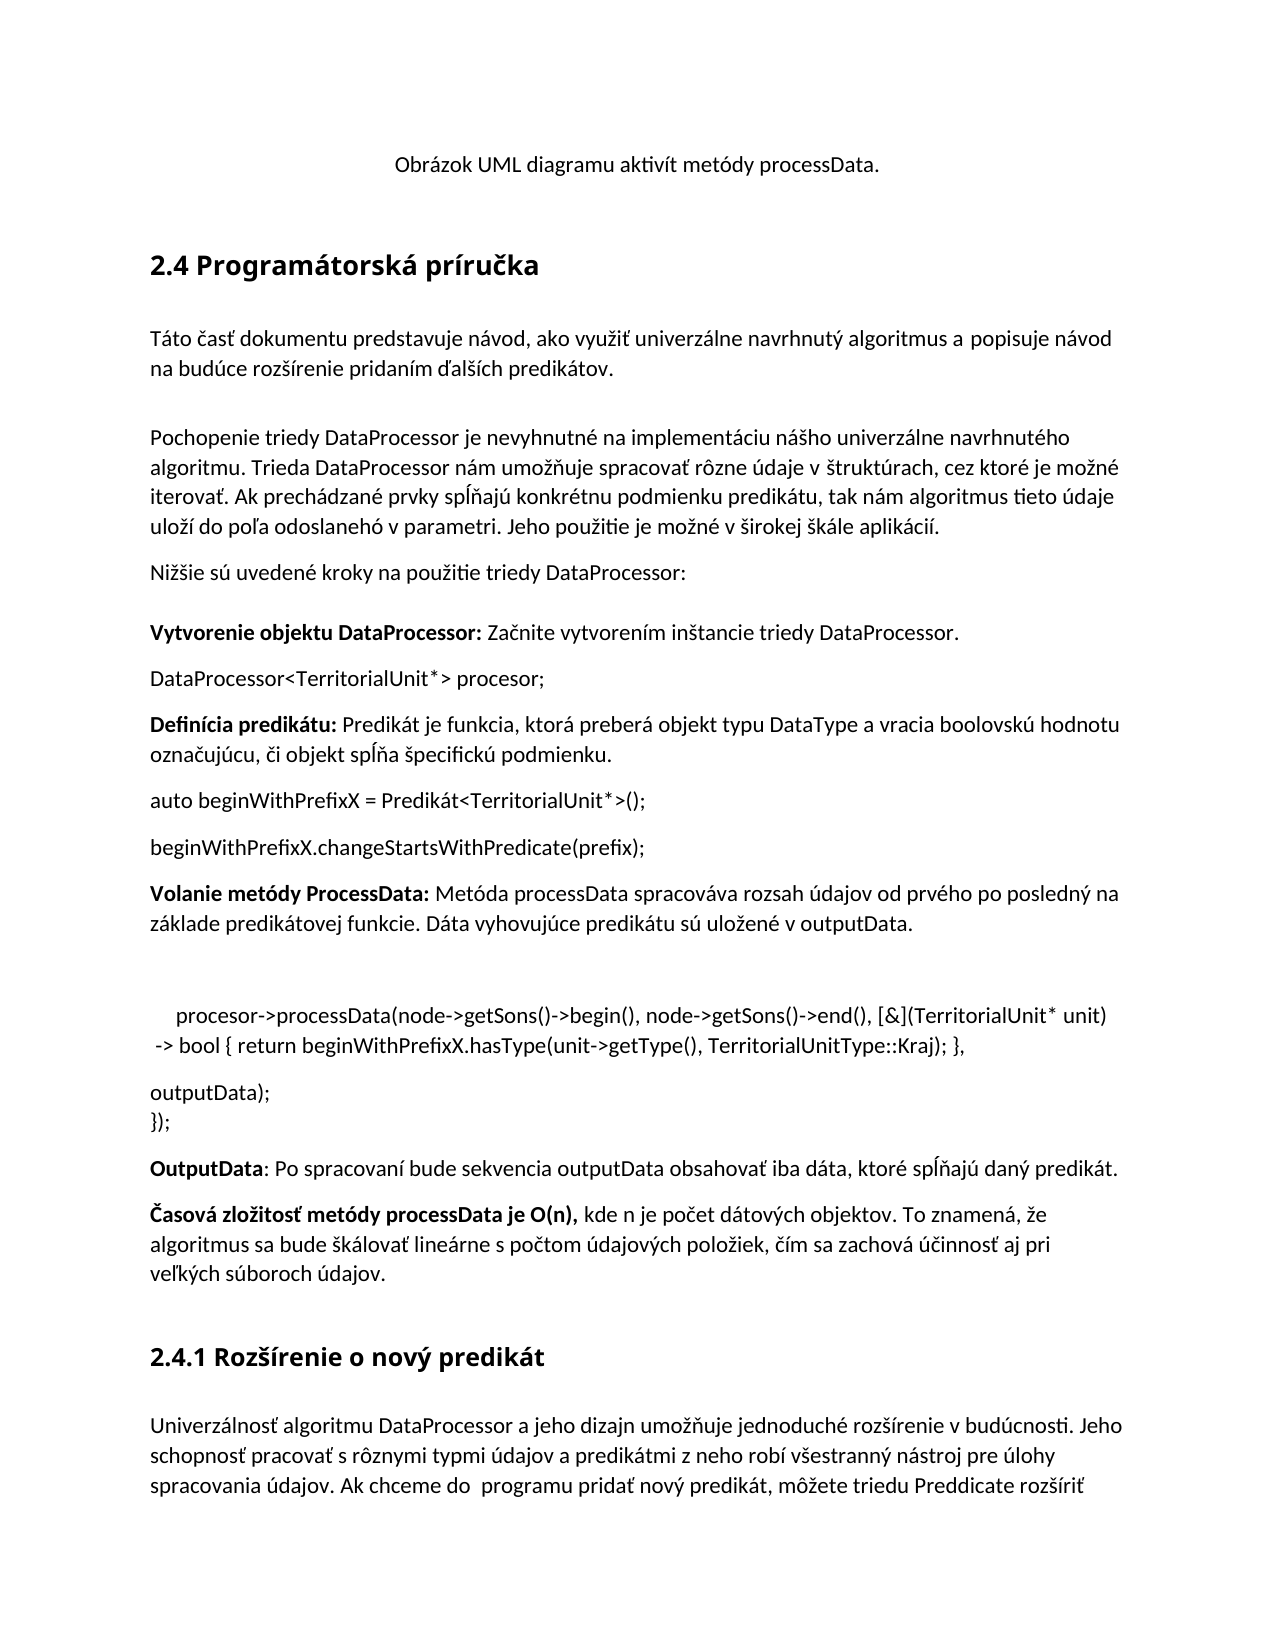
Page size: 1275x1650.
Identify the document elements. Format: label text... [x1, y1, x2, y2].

text Volanie metódy ProcessData: Metóda processData spracováva rozsah údajov od prvého po posledný na základe predikátovej funkcie. Dáta vyhovujúce predikátu sú uložené v outputData. [150, 879, 1125, 937]
text Definícia predikátu: Predikát je funkcia, ktorá preberá objekt typu DataType a vracia boolovskú hodnotu označujúcu, či objekt spĺňa špecifickú podmienku. [150, 710, 1125, 768]
text Časová zložitosť metódy processData je O(n), kde n je počet dátových objektov. To znamená, že algoritmus sa bude škálovať lineárne s počtom údajových položiek, čím sa zachová účinnosť aj pri veľkých súboroch údajov. [150, 1200, 1125, 1317]
subtitle 2.4 Programátorská príručka [150, 247, 1125, 284]
text Obrázok UML diagramu aktivít metódy processData. [150, 150, 1125, 178]
text Univerzálnosť algoritmu DataProcessor a jeho dizajn umožňuje jednoduché rozšírenie v budúcnosti. Jeho schopnosť pracovať s rôznymi typmi údajov a predikátmi z neho robí všestranný nástroj pre úlohy spracovania údajov. Ak chceme do programu pridať nový predikát, môžete triedu Preddicate rozšíriť [150, 1412, 1125, 1499]
text Nižšie sú uvedené kroky na použitie triedy DataProcessor: Vytvorenie objektu DataProcessor: Začnite vytvorením inštancie triedy DataProcessor. [150, 558, 1125, 646]
text Táto časť dokumentu predstavuje návod, ako využiť univerzálne navrhnutý algoritmus a popisuje návod na budúce rozšírenie pridaním ďalších predikátov. Pochopenie triedy DataProcessor je nevyhnutné na implementáciu nášho univerzálne navrhnutého algoritmu. Trieda DataProcessor nám umožňuje spracovať rôzne údaje v štruktúrach, cez ktoré je možné iterovať. Ak prechádzané prvky spĺňajú konkrétnu podmienku predikátu, tak nám algoritmus tieto údaje uloží do poľa odoslanehó v parametri. Jeho použitie je možné v širokej škále aplikácií. [150, 286, 1125, 540]
text beginWithPrefixX.changeStartsWithPredicate(prefix); [150, 833, 1125, 861]
text procesor->processData(node->getSons()->begin(), node->getSons()->end(), [&](TerritorialUnit* unit) -> bool { return beginWithPrefixX.hasType(unit->getType(), TerritorialUnitType::Kraj); }, [150, 1002, 1125, 1059]
text auto beginWithPrefixX = Predikát<TerritorialUnit*>(); [150, 786, 1125, 814]
text outputData); }); [150, 1078, 1125, 1135]
text DataProcessor<TerritorialUnit*> procesor; [150, 664, 1125, 692]
subtitle 2.4.1 Rozšírenie o nový predikát [150, 1339, 1125, 1410]
text OutputData: Po spracovaní bude sekvencia outputData obsahovať iba dáta, ktoré spĺňajú daný predikát. [150, 1154, 1125, 1182]
